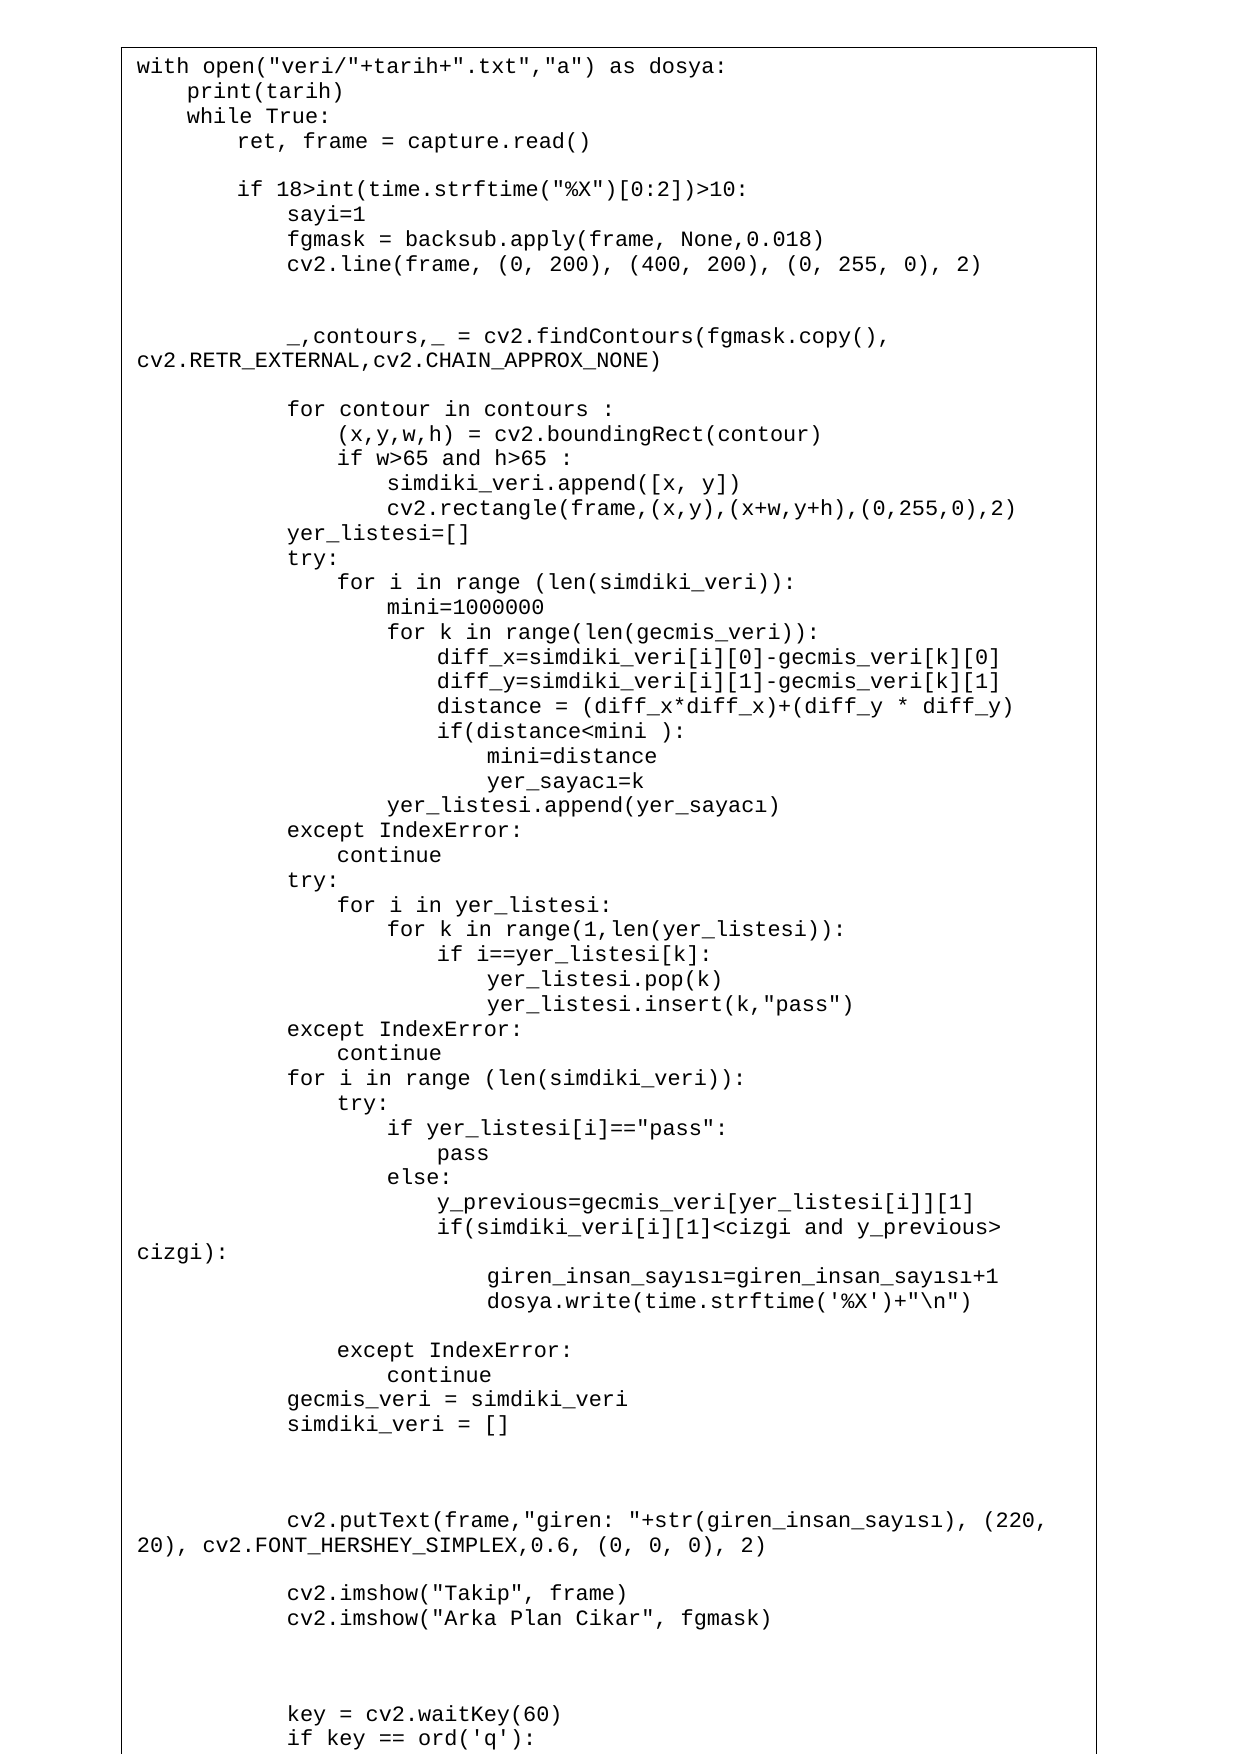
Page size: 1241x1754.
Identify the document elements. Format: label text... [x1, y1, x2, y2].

text pass [137, 1142, 1081, 1167]
text cv2.imshow("Arka Plan Cikar", fgmask) [137, 1607, 1081, 1632]
text continue [137, 1364, 1081, 1388]
text print(tarih) [137, 80, 1081, 105]
text y_previous=gecmis_veri[yer_listesi[i]][1] [137, 1191, 1081, 1216]
text else: [137, 1167, 1081, 1191]
text cv2.rectangle(frame,(x,y),(x+w,y+h),(0,255,0),2) [137, 497, 1081, 522]
text for contour in contours : [137, 398, 1081, 423]
text diff_x=simdiki_veri[i][0]-gecmis_veri[k][0] [137, 646, 1081, 671]
text diff_y=simdiki_veri[i][1]-gecmis_veri[k][1] [137, 671, 1081, 696]
text distance = (diff_x*diff_x)+(diff_y * diff_y) [137, 696, 1081, 720]
text mini=1000000 [137, 596, 1081, 621]
text (x,y,w,h) = cv2.boundingRect(contour) [137, 423, 1081, 448]
text key = cv2.waitKey(60) [137, 1703, 1081, 1728]
text except IndexError: [137, 1339, 1081, 1364]
text yer_listesi.insert(k,"pass") [137, 993, 1081, 1018]
text cv2.line(frame, (0, 200), (400, 200), (0, 255, 0), 2) [137, 253, 1081, 277]
text _,contours,_ = cv2.findContours(fgmask.copy(), cv2.RETR_EXTERNAL,cv2.CHAIN_APPROX_NONE) [137, 325, 1081, 374]
text cv2.putText(frame,"giren: "+str(giren_insan_sayısı), (220, 20), cv2.FONT_HERSHEY_SIMPLEX,0.6, (0, 0, 0), 2) [137, 1509, 1081, 1559]
text ret, frame = capture.read() [137, 130, 1081, 155]
text for k in range(1,len(yer_listesi)): [137, 919, 1081, 943]
text except IndexError: [137, 1018, 1081, 1043]
text for k in range(len(gecmis_veri)): [137, 621, 1081, 646]
text continue [137, 844, 1081, 869]
text gecmis_veri = simdiki_veri [137, 1388, 1081, 1413]
text continue [137, 1043, 1081, 1067]
text for i in range (len(simdiki_veri)): [137, 1067, 1081, 1092]
text yer_sayacı=k [137, 770, 1081, 795]
text yer_listesi=[] [137, 522, 1081, 547]
text if w>65 and h>65 : [137, 448, 1081, 472]
text simdiki_veri = [] [137, 1413, 1081, 1438]
text sayi=1 [137, 203, 1081, 228]
text if i==yer_listesi[k]: [137, 943, 1081, 968]
text if 18>int(time.strftime("%X")[0:2])>10: [137, 178, 1081, 203]
text fgmask = backsub.apply(frame, None,0.018) [137, 228, 1081, 253]
text try: [137, 869, 1081, 894]
text if key == ord('q'): [137, 1728, 1081, 1752]
text simdiki_veri.append([x, y]) [137, 472, 1081, 497]
text except IndexError: [137, 819, 1081, 844]
text yer_listesi.pop(k) [137, 968, 1081, 993]
text yer_listesi.append(yer_sayacı) [137, 795, 1081, 819]
text while True: [137, 105, 1081, 130]
text for i in yer_listesi: [137, 894, 1081, 919]
text if(simdiki_veri[i][1]<cizgi and y_previous> cizgi): [137, 1216, 1081, 1266]
text giren_insan_sayısı=giren_insan_sayısı+1 [137, 1266, 1081, 1291]
text if yer_listesi[i]=="pass": [137, 1117, 1081, 1142]
text try: [137, 547, 1081, 572]
text try: [137, 1092, 1081, 1117]
text cv2.imshow("Takip", frame) [137, 1582, 1081, 1607]
text for i in range (len(simdiki_veri)): [137, 572, 1081, 596]
text dosya.write(time.strftime('%X')+"\n") [137, 1291, 1081, 1315]
text mini=distance [137, 745, 1081, 770]
text if(distance<mini ): [137, 720, 1081, 745]
text with open("veri/"+tarih+".txt","a") as dosya: [137, 56, 1081, 80]
